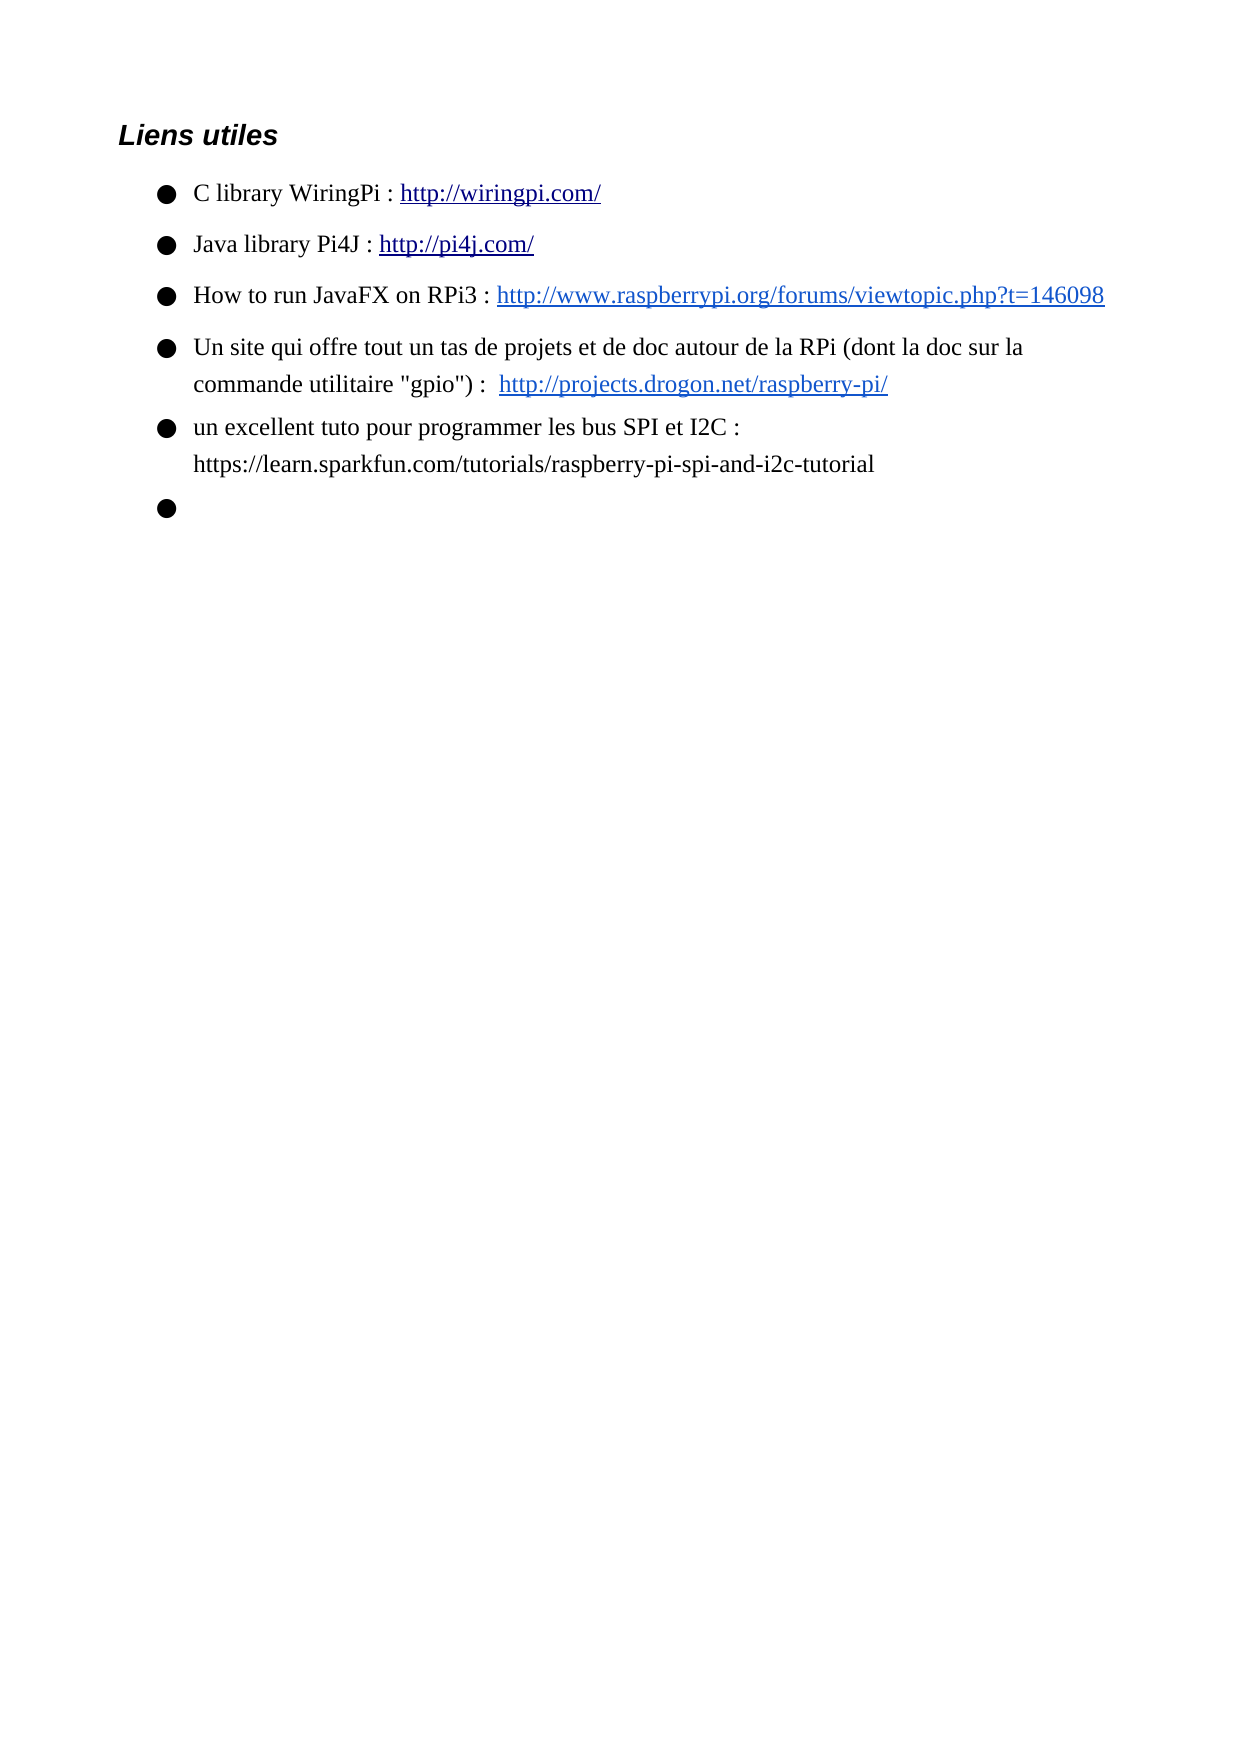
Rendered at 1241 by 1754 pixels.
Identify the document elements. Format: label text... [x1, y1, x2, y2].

list Java library Pi4J : http://pi4j.com/ [156, 215, 1122, 267]
list C library WiringPi : http://wiringpi.com/ [156, 164, 1122, 215]
list How to run JavaFX on RPi3 : http://www.raspberrypi.org/forums/viewtopic.php?t=146098 [156, 267, 1122, 318]
list Un site qui offre tout un tas de projets et de doc autour de la RPi (dont la doc sur la commande utilitaire "gpio") : http://projects.drogon.net/raspberry-pi/ [156, 318, 1122, 398]
subtitle Liens utiles [118, 118, 1122, 152]
list un excellent tuto pour programmer les bus SPI et I2C : https://learn.sparkfun.com/tutorials/raspberry-pi-spi-and-i2c-tutorial [156, 398, 1122, 478]
